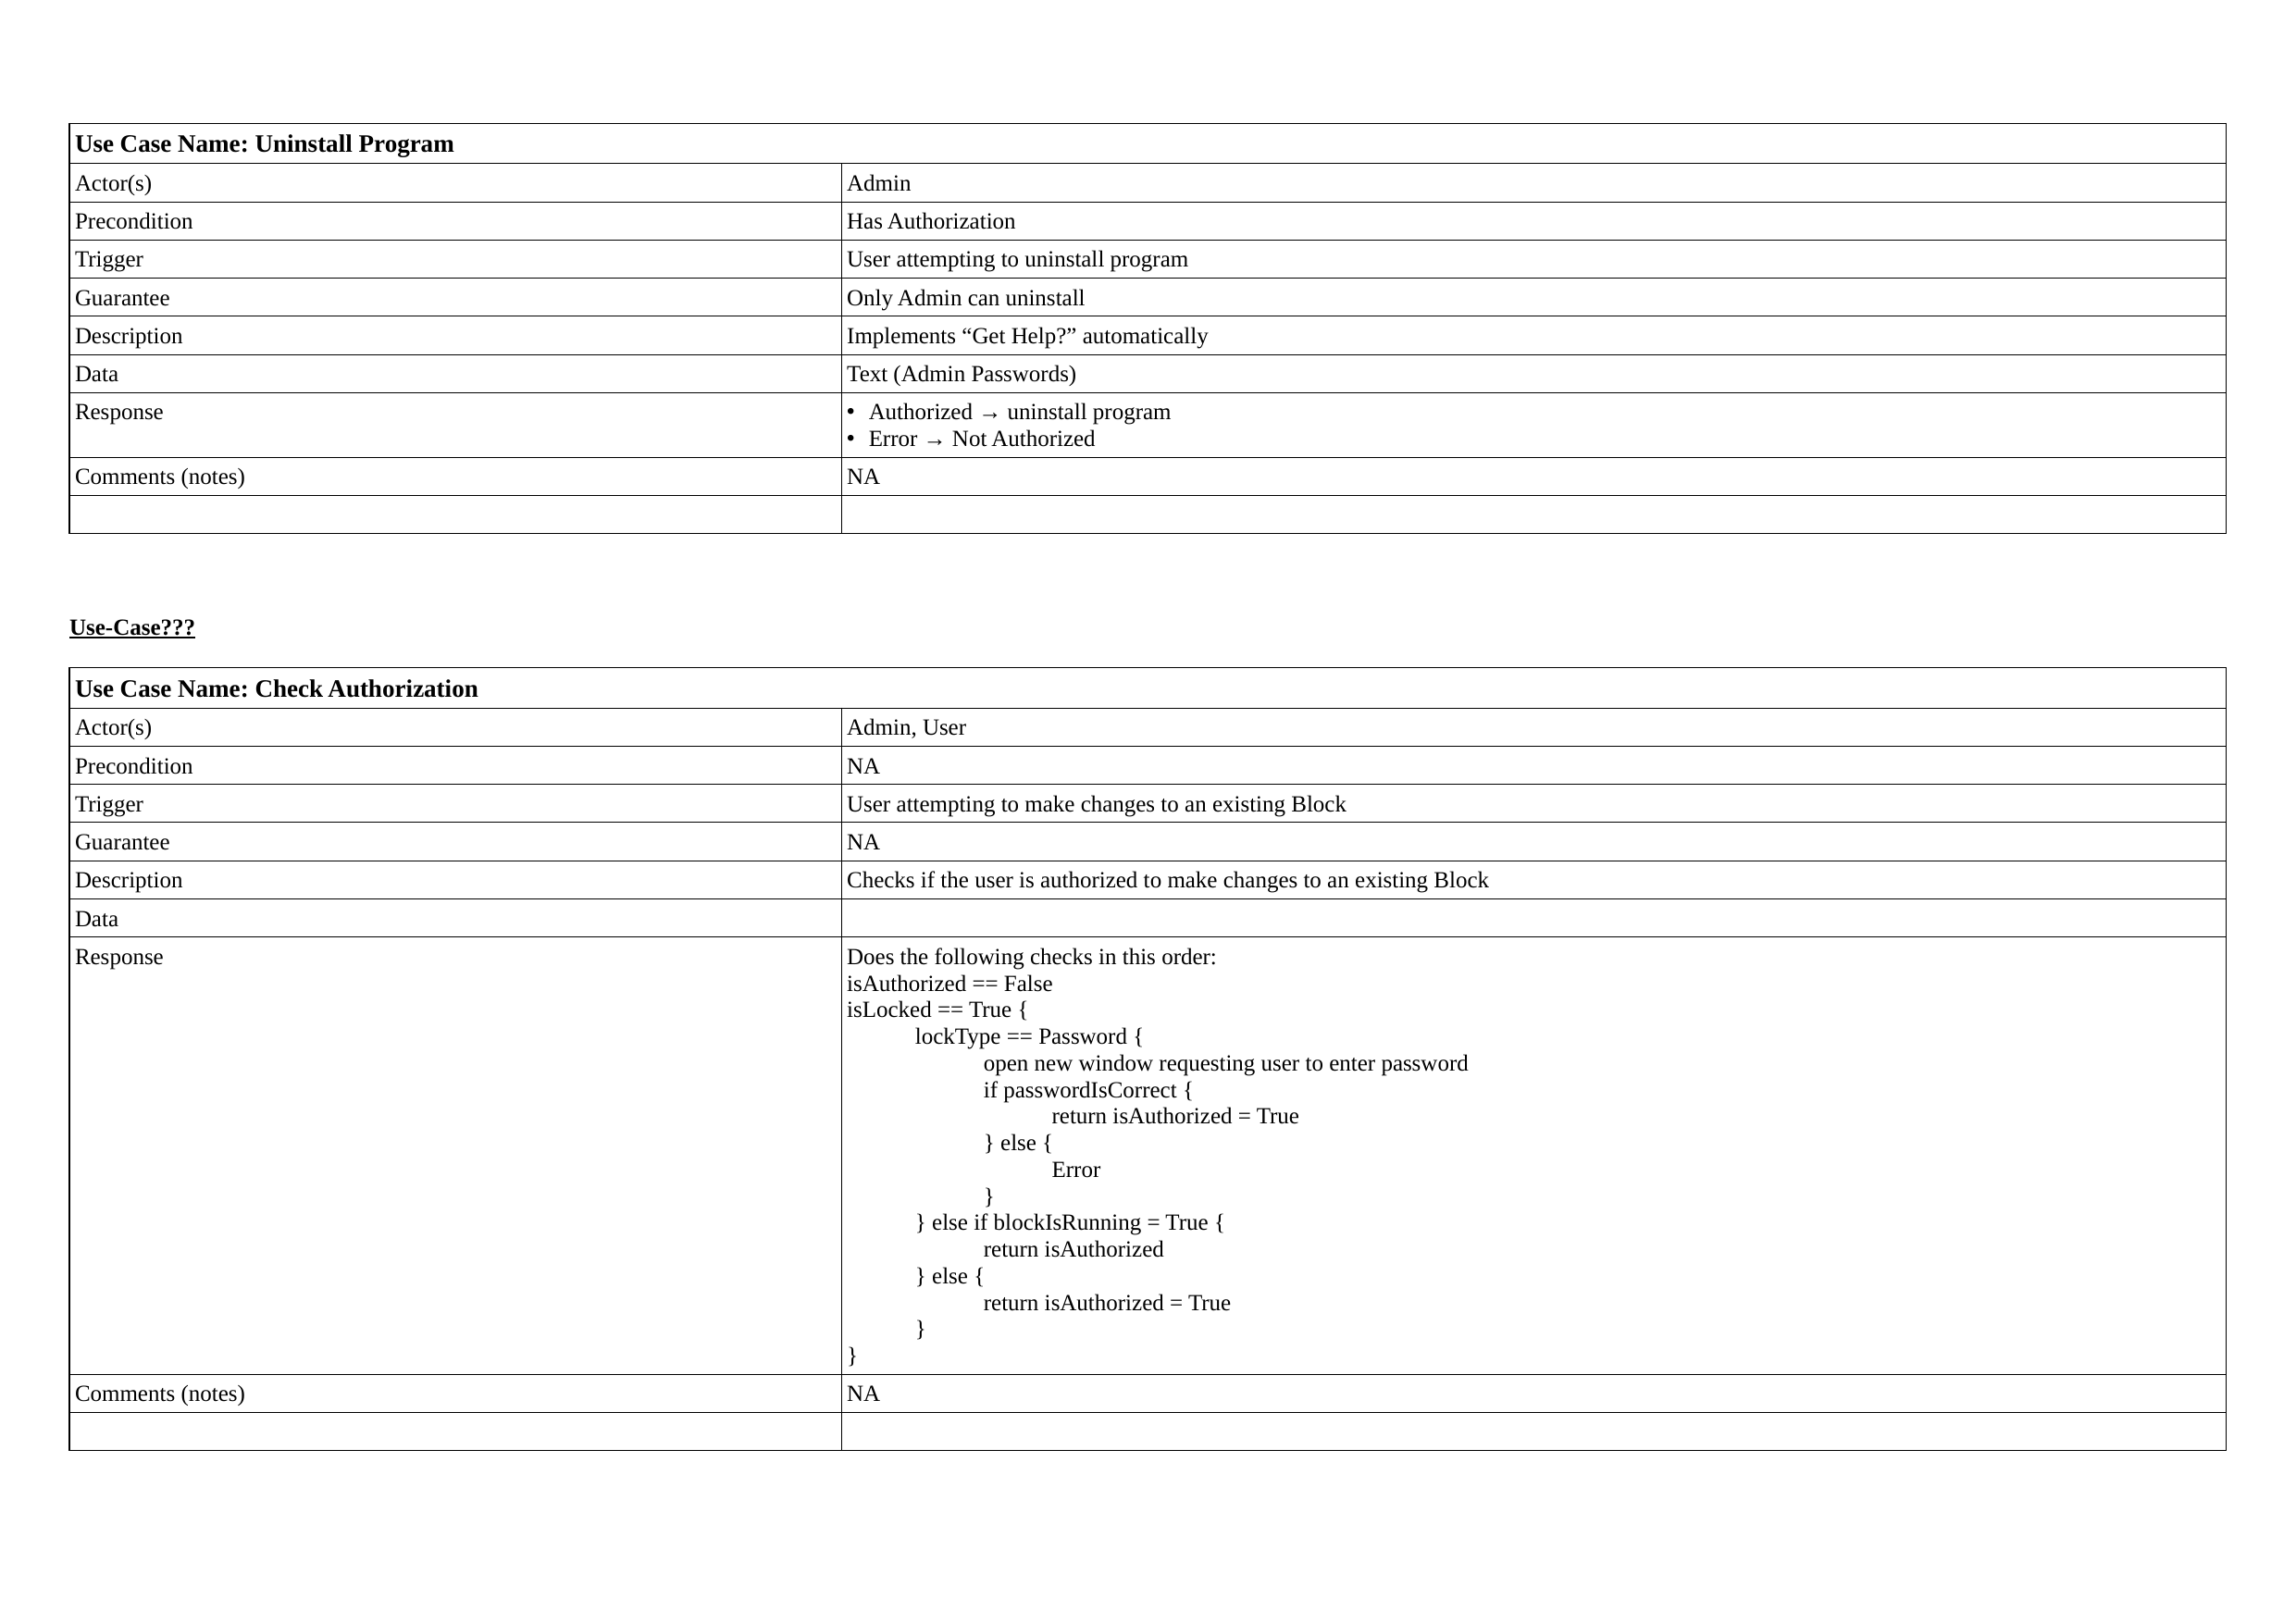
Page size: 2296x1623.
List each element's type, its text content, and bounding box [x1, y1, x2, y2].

table_cell NA [842, 1375, 2226, 1412]
table_cell Trigger [70, 785, 841, 822]
table_cell Admin [842, 164, 2226, 201]
table_cell User attempting to uninstall program [842, 241, 2226, 278]
table_cell Has Authorization [842, 203, 2226, 240]
table_header Use Case Name: Uninstall Program [70, 124, 2226, 163]
table_cell Precondition [70, 203, 841, 240]
table_cell NA [842, 458, 2226, 495]
text Use-Case??? [69, 613, 2226, 640]
table_cell Description [70, 316, 841, 353]
table_cell [842, 1413, 2226, 1450]
table_cell Does the following checks in this order: isAuthorized == False isLocked == True { lockType == Password { open new window requesting user to enter password if passwordIsCorrect { return isAuthorized = True } else { Error } } else if blockIsRunning = True { return isAuthorized } else { return isAuthorized = True } } [842, 937, 2226, 1373]
table_cell [842, 496, 2226, 533]
table_cell Trigger [70, 241, 841, 278]
table_cell Implements “Get Help?” automatically [842, 316, 2226, 353]
table_cell Actor(s) [70, 164, 841, 201]
table_cell Precondition [70, 747, 841, 784]
table_cell Data [70, 899, 841, 936]
table_cell Actor(s) [70, 709, 841, 746]
table_cell Response [70, 393, 841, 457]
table_cell Comments (notes) [70, 458, 841, 495]
table_cell Checks if the user is authorized to make changes to an existing Block [842, 861, 2226, 898]
table_cell Guarantee [70, 823, 841, 860]
table_cell NA [842, 823, 2226, 860]
table_cell Admin, User [842, 709, 2226, 746]
table_cell NA [842, 747, 2226, 784]
table_cell Authorized → uninstall program Error → Not Authorized [842, 393, 2226, 457]
table_cell User attempting to make changes to an existing Block [842, 785, 2226, 822]
table_cell [842, 899, 2226, 936]
table_cell Description [70, 861, 841, 898]
table_cell Comments (notes) [70, 1375, 841, 1412]
table_header Use Case Name: Check Authorization [70, 668, 2226, 707]
table_cell Guarantee [70, 279, 841, 316]
table_cell [70, 496, 841, 533]
table_cell Data [70, 355, 841, 392]
table_cell Only Admin can uninstall [842, 279, 2226, 316]
table_cell Text (Admin Passwords) [842, 355, 2226, 392]
table_cell [70, 1413, 841, 1450]
table_cell Response [70, 937, 841, 1373]
